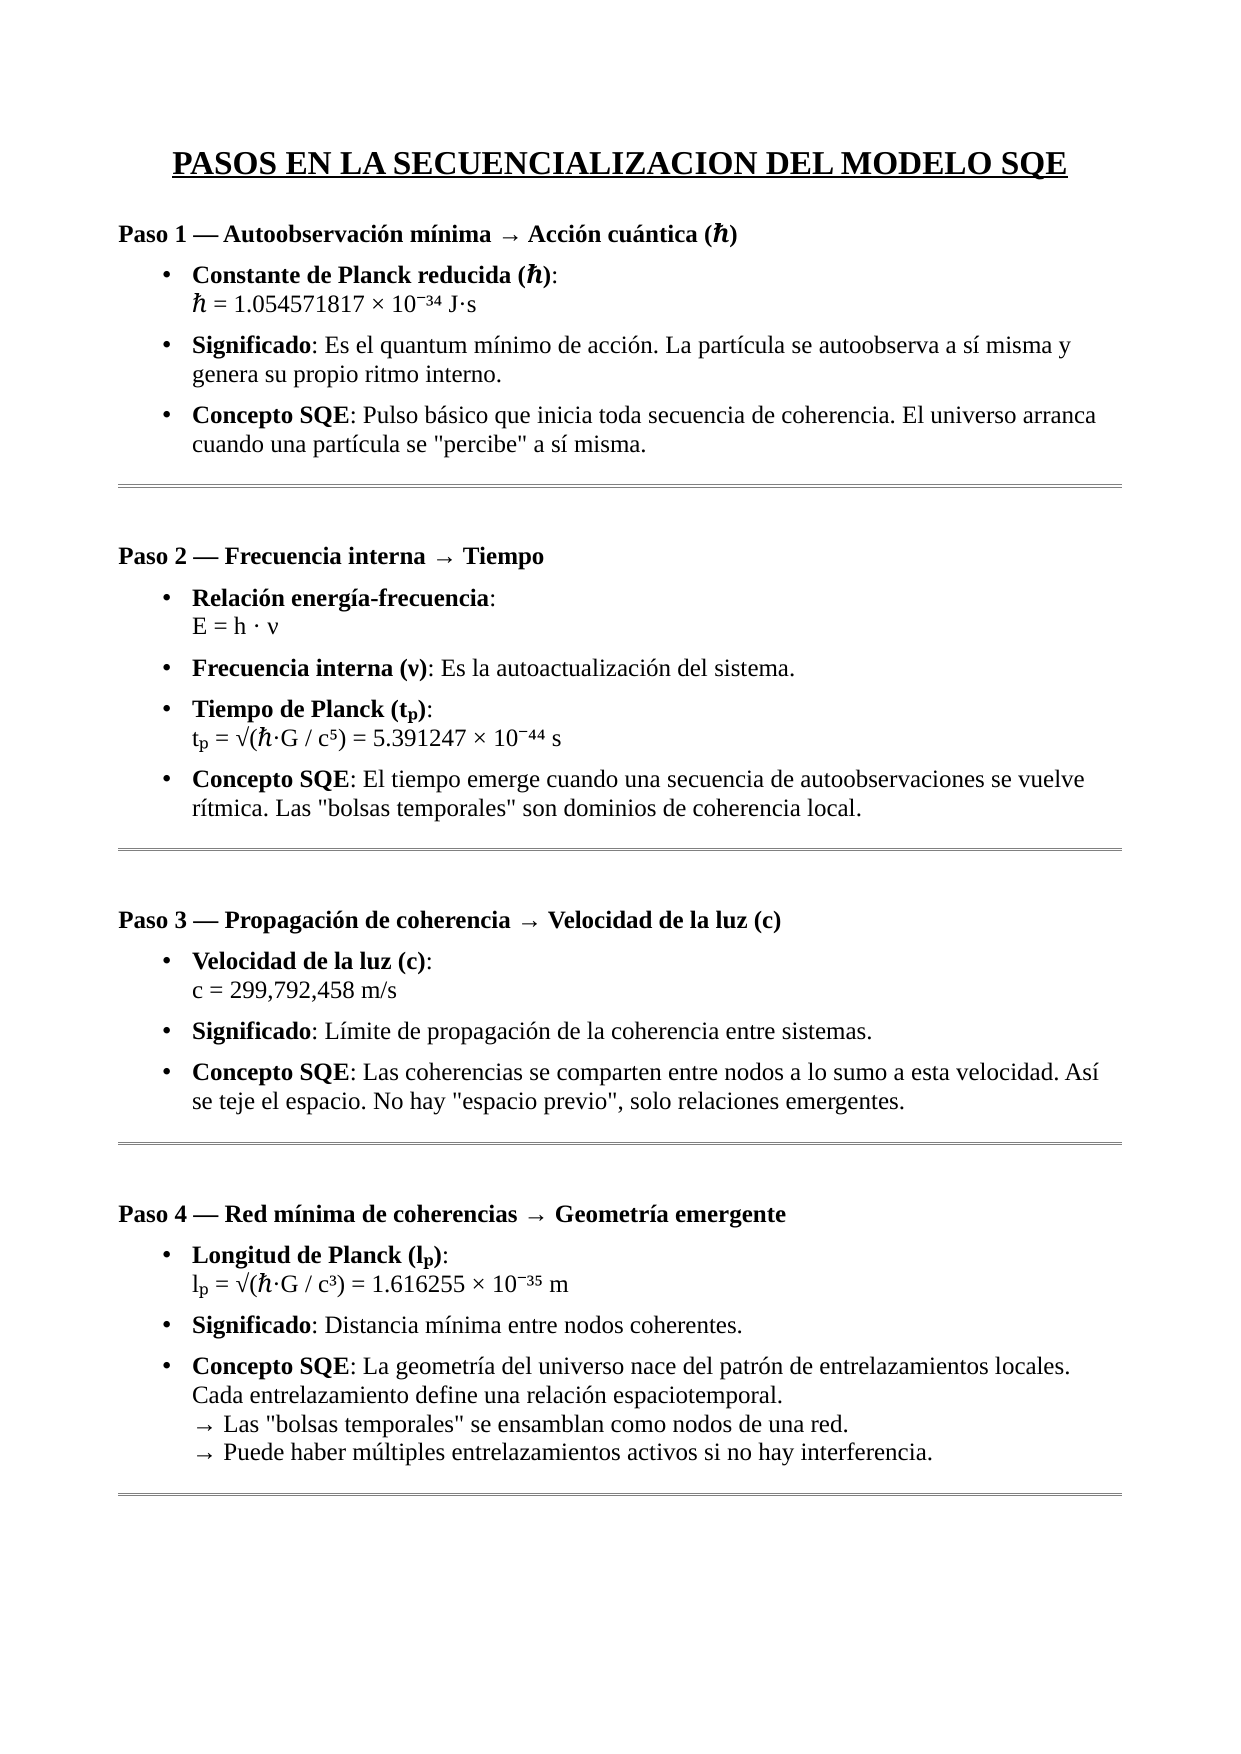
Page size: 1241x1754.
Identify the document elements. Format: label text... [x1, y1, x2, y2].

list Constante de Planck reducida (ℏ): ℏ = 1.054571817 × 10⁻³⁴ J·s [162, 260, 1122, 318]
list Longitud de Planck (lₚ): lₚ = √(ℏ·G / c³) = 1.616255 × 10⁻³⁵ m [162, 1240, 1122, 1297]
subtitle Paso 3 — Propagación de coherencia → Velocidad de la luz (c) [118, 905, 1122, 934]
list Significado: Distancia mínima entre nodos coherentes. [162, 1310, 1122, 1339]
subtitle Paso 4 — Red mínima de coherencias → Geometría emergente [118, 1199, 1122, 1227]
list Concepto SQE: Las coherencias se comparten entre nodos a lo sumo a esta velocidad. Así se teje el espacio. No hay "espacio previo", solo relaciones emergentes. [162, 1057, 1122, 1115]
list Velocidad de la luz (c): c = 299,792,458 m/s [162, 946, 1122, 1004]
subtitle Paso 2 — Frecuencia interna → Tiempo [118, 541, 1122, 570]
list Relación energía-frecuencia: E = h · ν [162, 583, 1122, 640]
list Concepto SQE: La geometría del universo nace del patrón de entrelazamientos locales. Cada entrelazamiento define una relación espaciotemporal. → Las "bolsas temporales" se ensamblan como nodos de una red. → Puede haber múltiples entrelazamientos activos si no hay interferencia. [162, 1351, 1122, 1466]
list Significado: Es el quantum mínimo de acción. La partícula se autoobserva a sí misma y genera su propio ritmo interno. [162, 330, 1122, 388]
subtitle Paso 1 — Autoobservación mínima → Acción cuántica (ℏ) [118, 219, 1122, 248]
list Concepto SQE: El tiempo emerge cuando una secuencia de autoobservaciones se vuelve rítmica. Las "bolsas temporales" son dominios de coherencia local. [162, 764, 1122, 821]
list Tiempo de Planck (tₚ): tₚ = √(ℏ·G / c⁵) = 5.391247 × 10⁻⁴⁴ s [162, 694, 1122, 751]
list Frecuencia interna (ν): Es la autoactualización del sistema. [162, 653, 1122, 681]
subtitle PASOS EN LA SECUENCIALIZACION DEL MODELO SQE [118, 143, 1122, 181]
list Concepto SQE: Pulso básico que inicia toda secuencia de coherencia. El universo arranca cuando una partícula se "percibe" a sí misma. [162, 400, 1122, 458]
list Significado: Límite de propagación de la coherencia entre sistemas. [162, 1016, 1122, 1045]
